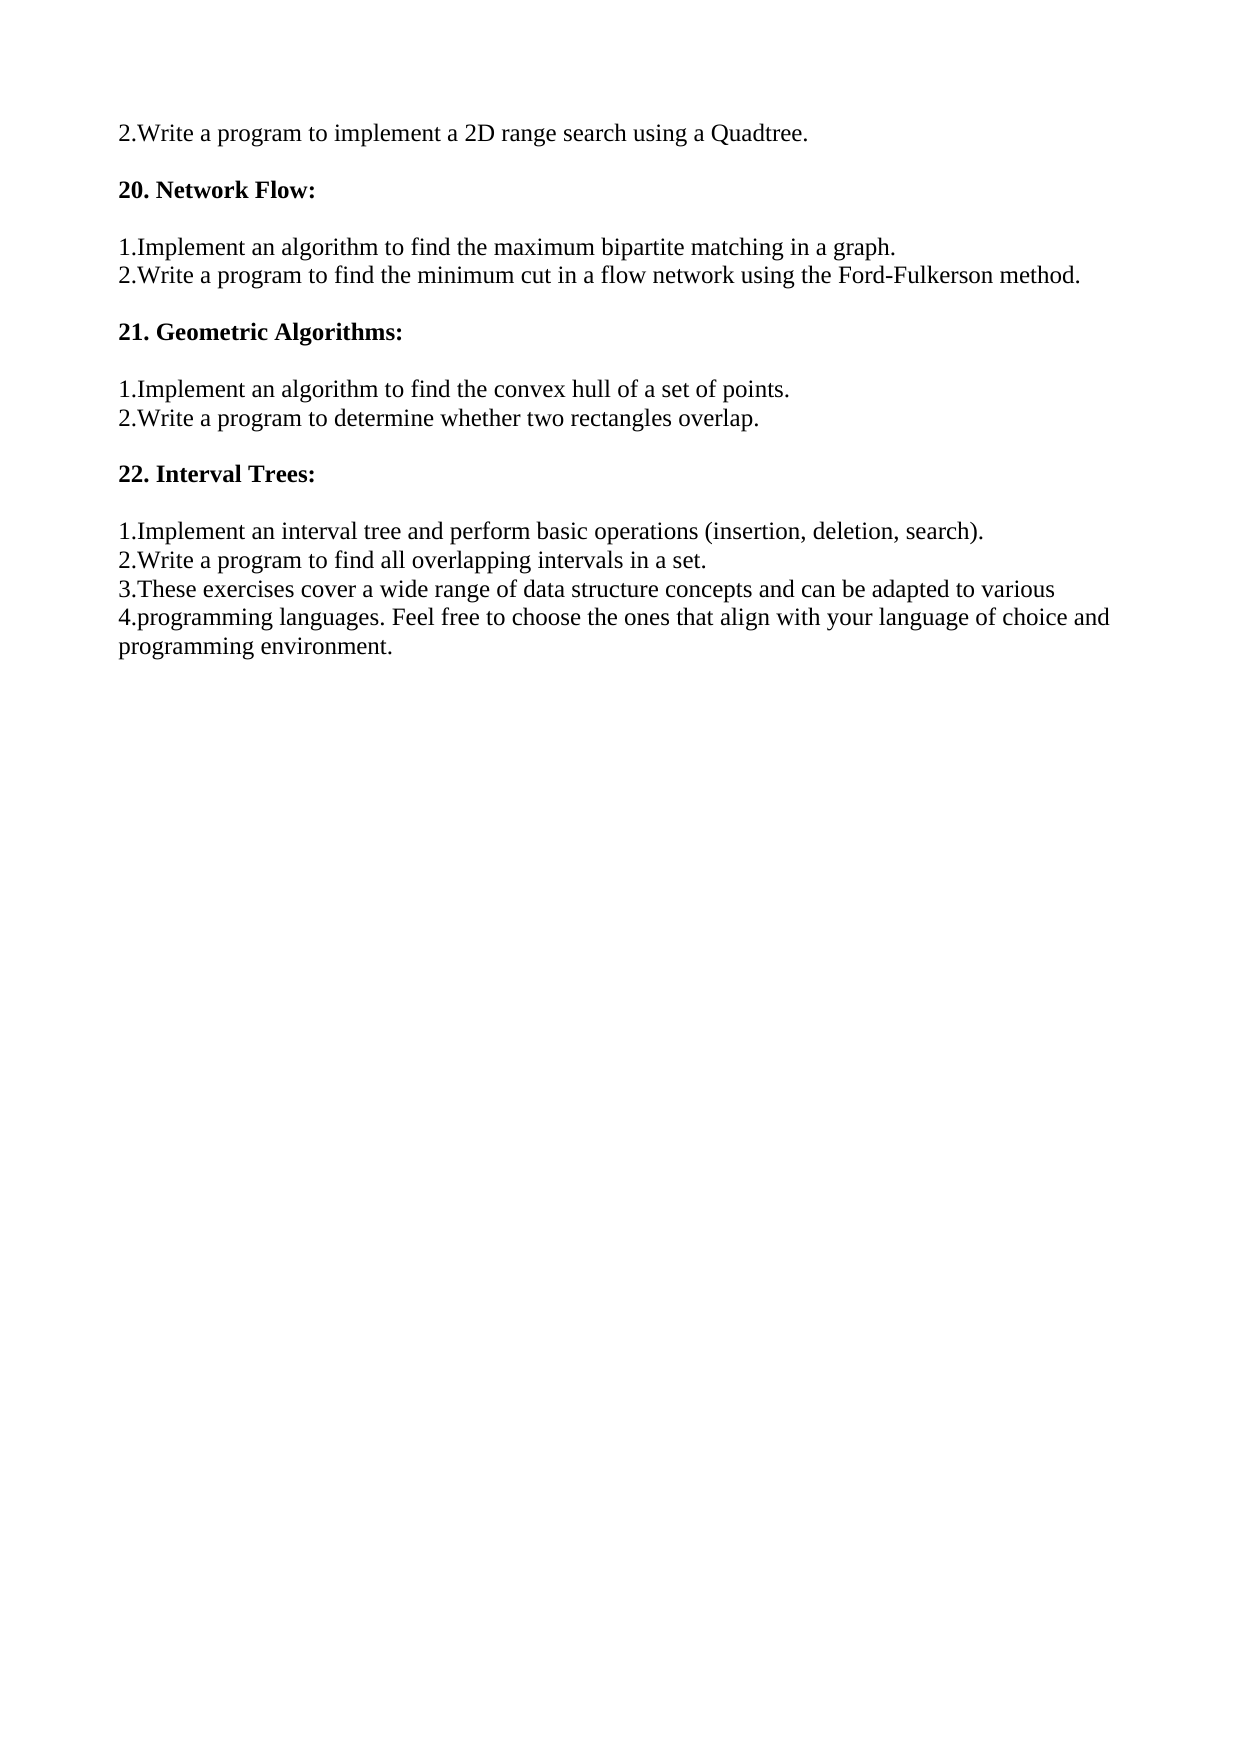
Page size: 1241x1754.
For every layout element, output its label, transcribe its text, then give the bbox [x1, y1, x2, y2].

text 1.Implement an interval tree and perform basic operations (insertion, deletion, search). [118, 516, 1122, 545]
text 2.Write a program to find all overlapping intervals in a set. [118, 545, 1122, 574]
text 1.Implement an algorithm to find the convex hull of a set of points. [118, 374, 1122, 403]
text 2.Write a program to implement a 2D range search using a Quadtree. [118, 118, 1122, 147]
text 1.Implement an algorithm to find the maximum bipartite matching in a graph. [118, 232, 1122, 260]
text 21. Geometric Algorithms: [118, 317, 1122, 346]
text 22. Interval Trees: [118, 459, 1122, 488]
text 2.Write a program to determine whether two rectangles overlap. [118, 403, 1122, 431]
text 2.Write a program to find the minimum cut in a flow network using the Ford-Fulkerson method. [118, 260, 1122, 289]
text 3.These exercises cover a wide range of data structure concepts and can be adapted to various 4.programming languages. Feel free to choose the ones that align with your language of choice and programming environment. [118, 574, 1122, 660]
text 20. Network Flow: [118, 175, 1122, 204]
